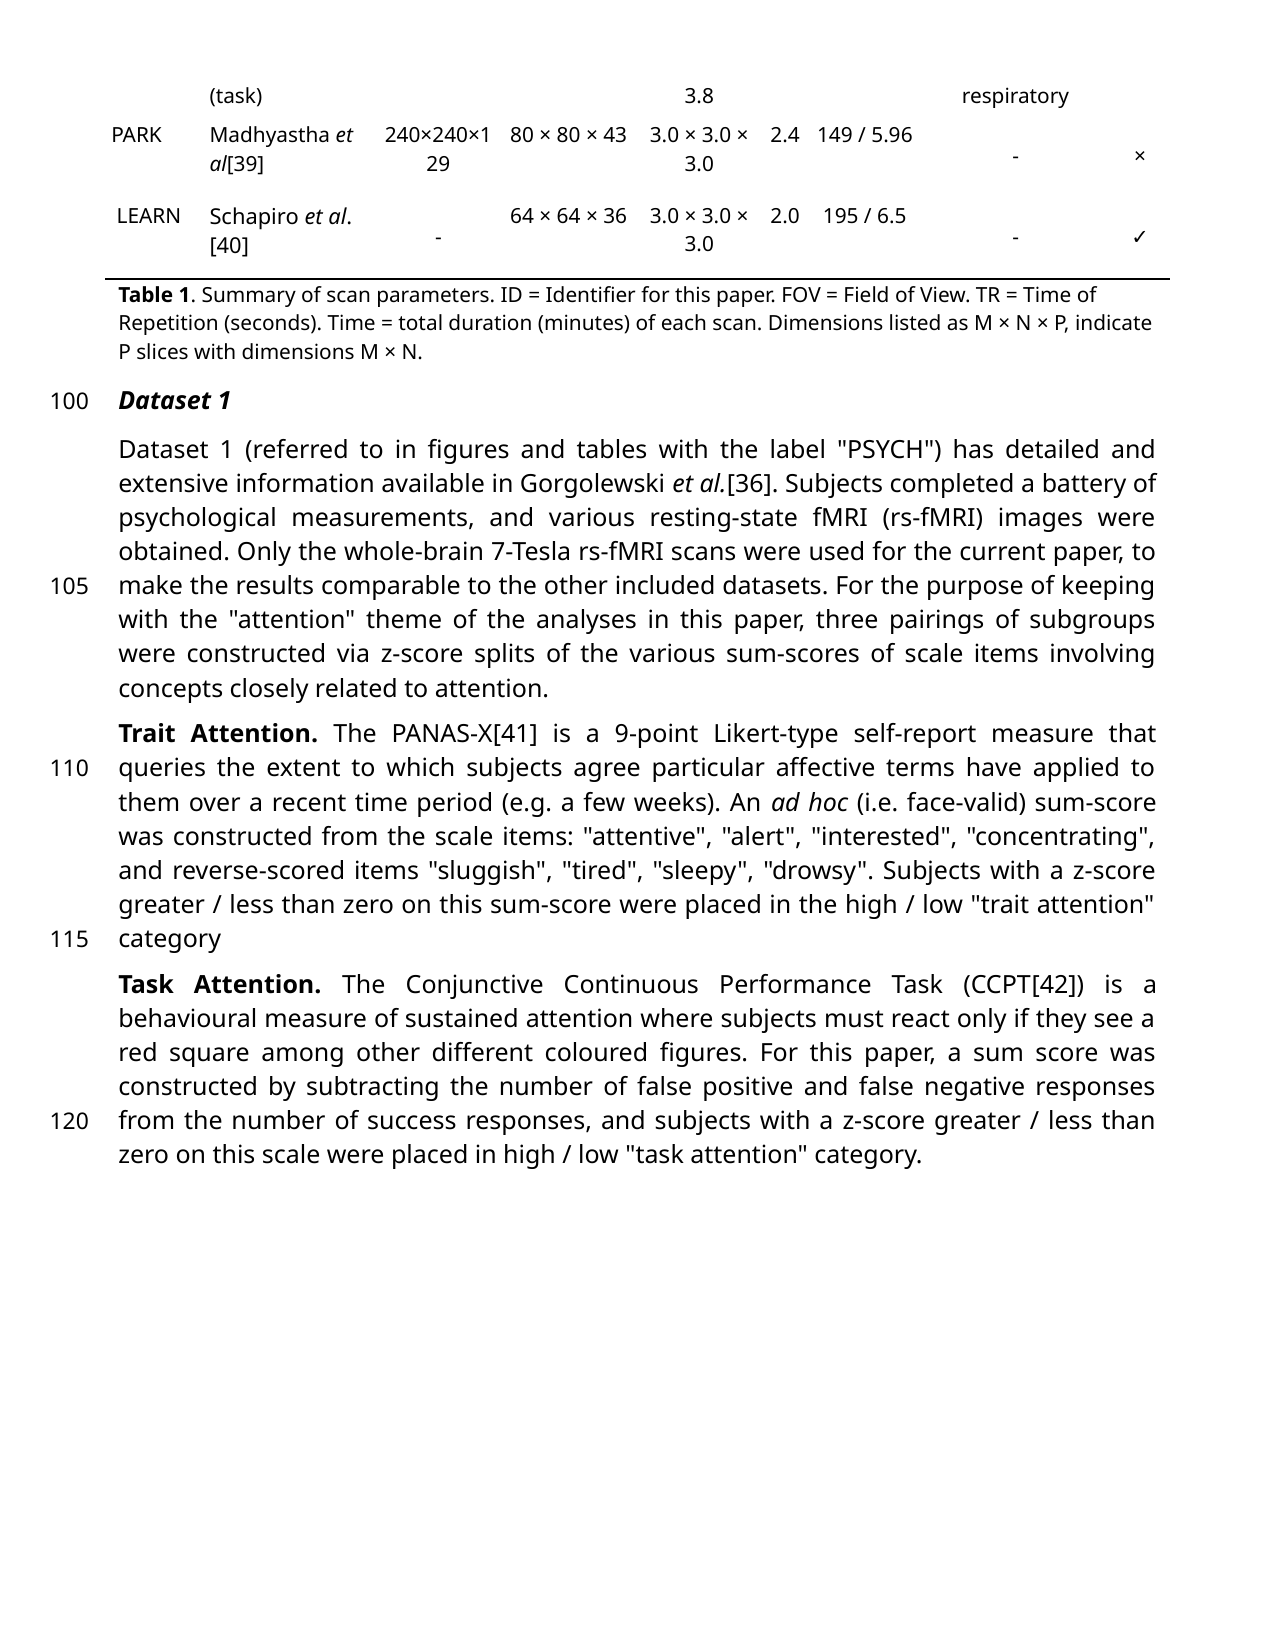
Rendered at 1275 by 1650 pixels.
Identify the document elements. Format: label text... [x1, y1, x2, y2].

table_cell respiratory [921, 75, 1110, 115]
table_cell 240×240×129 [376, 115, 501, 195]
table_cell [1110, 75, 1170, 115]
table_cell - [921, 195, 1110, 278]
table_cell 149 / 5.96 [808, 115, 921, 195]
table_cell - [921, 115, 1110, 195]
table_cell [761, 75, 808, 115]
text Trait Attention. The PANAS-X[41] is a 9-point Likert-type self-report measure that queries the extent to which subjects agree particular affective terms have applied to them over a recent time period (e.g. a few weeks). An ad hoc (i.e. face-valid) sum-score was constructed from the scale items: "attentive", "alert", "interested", "concentrating", and reverse-scored items "sluggish", "tired", "sleepy", "drowsy". Subjects with a z-score greater / less than zero on this sum-score were placed in the high / low "trait attention" category [118, 716, 1157, 954]
table_cell 3.0 × 3.0 × 3.0 [636, 115, 761, 195]
text Table 1. Summary of scan parameters. ID = Identifier for this paper. FOV = Field of View. TR = Time of Repetition (seconds). Time = total duration (minutes) of each scan. Dimensions listed as M × N × P, indicate P slices with dimensions M × N. [118, 280, 1157, 365]
table_cell × [1110, 115, 1170, 195]
table_cell 64 × 64 × 36 [501, 195, 636, 278]
table_cell [808, 75, 921, 115]
table_cell [376, 75, 501, 115]
table_cell Madhyastha et al[39] [204, 115, 376, 195]
table_cell PARK [105, 115, 204, 195]
table_cell 3.8 [636, 75, 761, 115]
table_cell LEARN [105, 195, 204, 278]
table_cell 195 / 6.5 [808, 195, 921, 278]
table_cell [501, 75, 636, 115]
table_cell 2.0 [761, 195, 808, 278]
table_cell 80 × 80 × 43 [501, 115, 636, 195]
text Task Attention. The Conjunctive Continuous Performance Task (CCPT[42]) is a behavioural measure of sustained attention where subjects must react only if they see a red square among other different coloured figures. For this paper, a sum score was constructed by subtracting the number of false positive and false negative responses from the number of success responses, and subjects with a z-score greater / less than zero on this scale were placed in high / low "task attention" category. [118, 966, 1157, 1171]
table_cell ✓ [1110, 195, 1170, 278]
table_cell 2.4 [761, 115, 808, 195]
table_cell (task) [204, 75, 376, 115]
table_cell - [376, 195, 501, 278]
table_cell [105, 75, 204, 115]
table_cell Schapiro et al. [40] [204, 195, 376, 278]
subtitle Dataset 1 [118, 383, 1157, 417]
table_cell 3.0 × 3.0 × 3.0 [636, 195, 761, 278]
text Dataset 1 (referred to in figures and tables with the label "PSYCH") has detailed and extensive information available in Gorgolewski et al.[36]. Subjects completed a battery of psychological measurements, and various resting-state fMRI (rs-fMRI) images were obtained. Only the whole-brain 7-Tesla rs-fMRI scans were used for the current paper, to make the results comparable to the other included datasets. For the purpose of keeping with the "attention" theme of the analyses in this paper, three pairings of subgroups were constructed via z-score splits of the various sum-scores of scale items involving concepts closely related to attention. [118, 432, 1157, 704]
